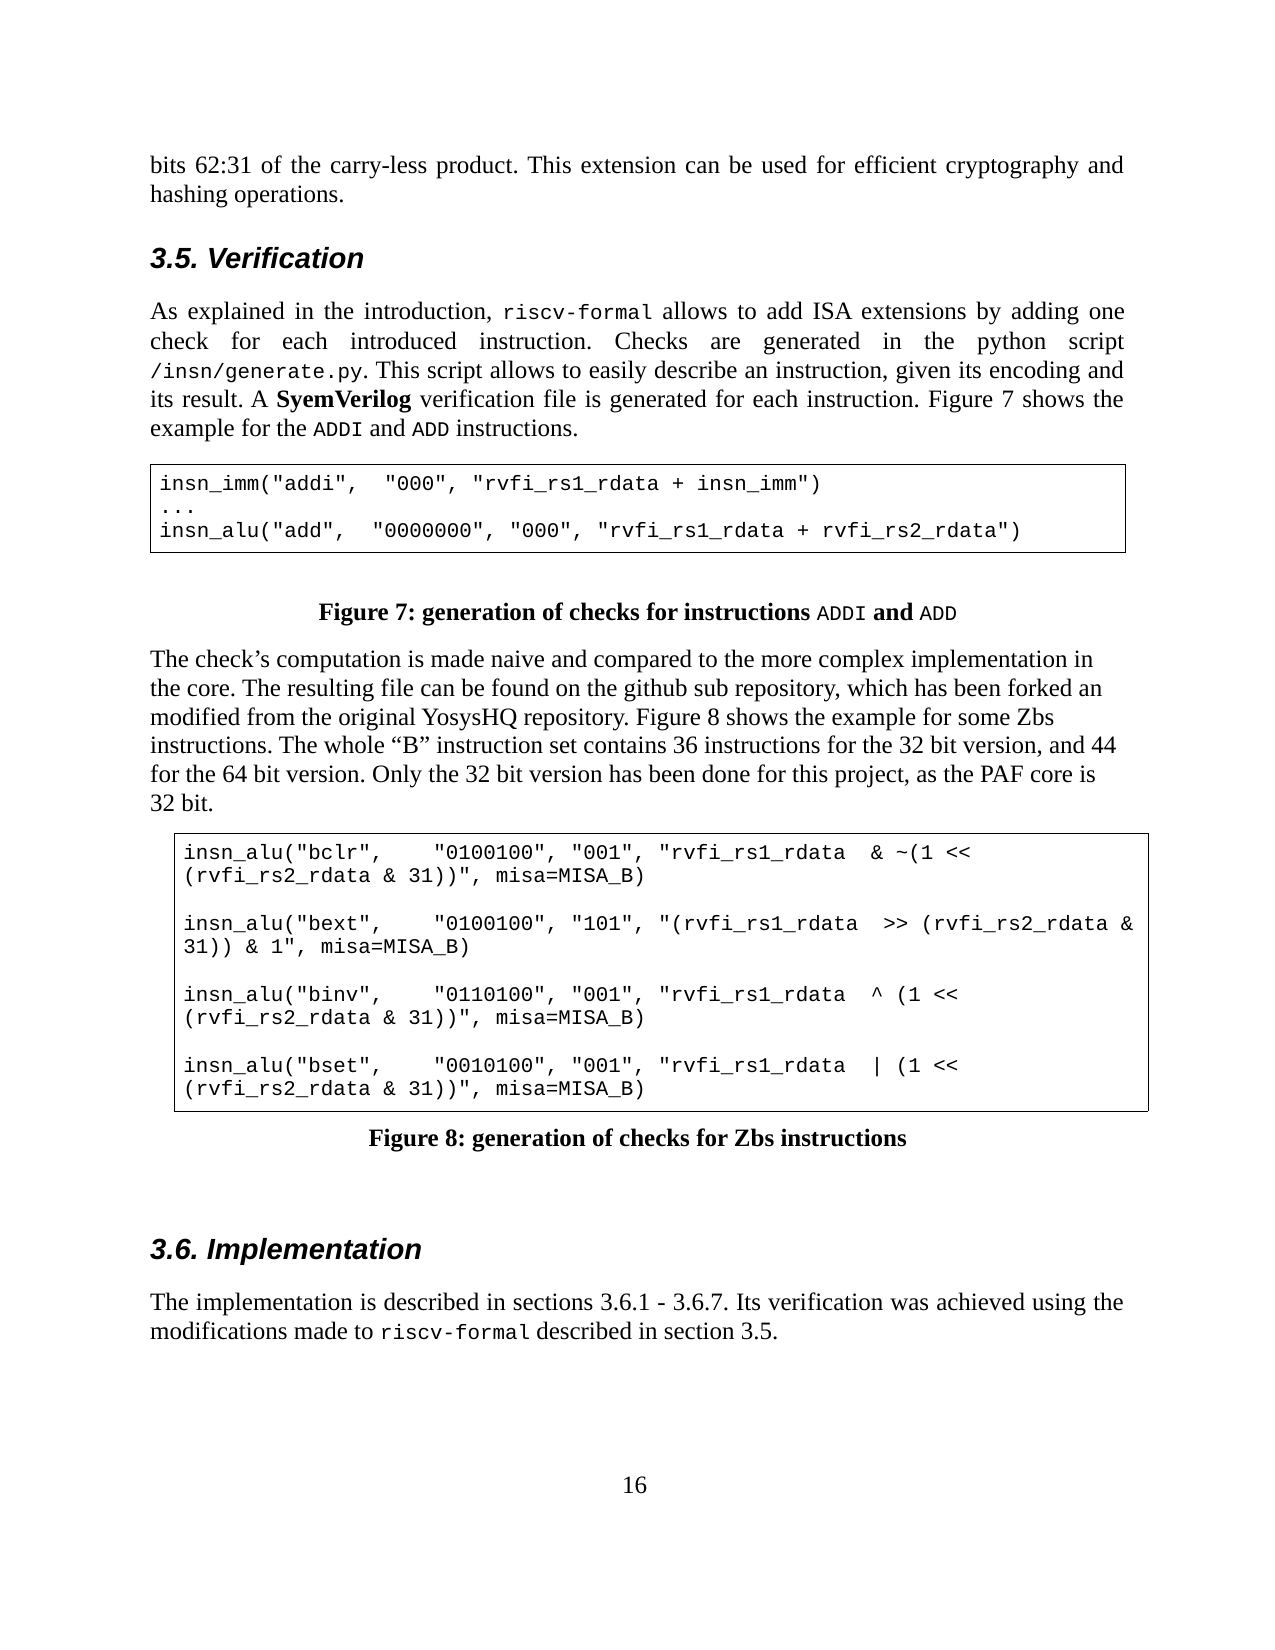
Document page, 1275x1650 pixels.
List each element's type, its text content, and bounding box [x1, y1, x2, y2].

text insn_imm("addi", "000", "rvfi_rs1_rdata + insn_imm") [159, 472, 1116, 496]
text insn_alu("binv", "0110100", "001", "rvfi_rs1_rdata ^ (1 << (rvfi_rs2_rdata & 31))", misa=MISA_B) [183, 984, 1139, 1031]
text Figure 7: generation of checks for instructions ADDI and ADD [150, 597, 1125, 626]
text Figure 8: generation of checks for Zbs instructions [175, 834, 1148, 1111]
text insn_alu("bclr", "0100100", "001", "rvfi_rs1_rdata & ~(1 << (rvfi_rs2_rdata & 31))", misa=MISA_B) [183, 842, 1139, 889]
subtitle 3.5. Verification [150, 241, 1125, 275]
subtitle 3.6. Implementation [150, 1232, 1125, 1266]
text insn_alu("bext", "0100100", "101", "(rvfi_rs1_rdata >> (rvfi_rs2_rdata & 31)) & 1", misa=MISA_B) [183, 913, 1139, 960]
text ... [159, 496, 1116, 520]
text The implementation is described in sections 3.6.1 - 3.6.7. Its verification was achieved using the modifications made to riscv-formal described in section 3.5. [150, 1287, 1125, 1345]
text insn_alu("bset", "0010100", "001", "rvfi_rs1_rdata | (1 << (rvfi_rs2_rdata & 31))", misa=MISA_B) [183, 1054, 1139, 1102]
text insn_alu("add", "0000000", "000", "rvfi_rs1_rdata + rvfi_rs2_rdata") [159, 520, 1116, 543]
text The check’s computation is made naive and compared to the more complex implementation in the core. The resulting file can be found on the github sub repository, which has been forked an modified from the original YosysHQ repository. Figure 8 shows the example for some Zbs instructions. The whole “B” instruction set contains 36 instructions for the 32 bit version, and 44 for the 64 bit version. Only the 32 bit version has been done for this project, as the PAF core is 32 bit. [150, 644, 1125, 817]
text bits 62:31 of the carry-less product. This extension can be used for efficient cryptography and hashing operations. [150, 150, 1125, 207]
text Figure 8: generation of checks for Zbs instructions [150, 835, 1125, 1151]
text As explained in the introduction, riscv-formal allows to add ISA extensions by adding one check for each introduced instruction. Checks are generated in the python script /insn/generate.py. This script allows to easily describe an instruction, given its encoding and its result. A SyemVerilog verification file is generated for each instruction. Figure 7 shows the example for the ADDI and ADD instructions. [150, 296, 1125, 443]
